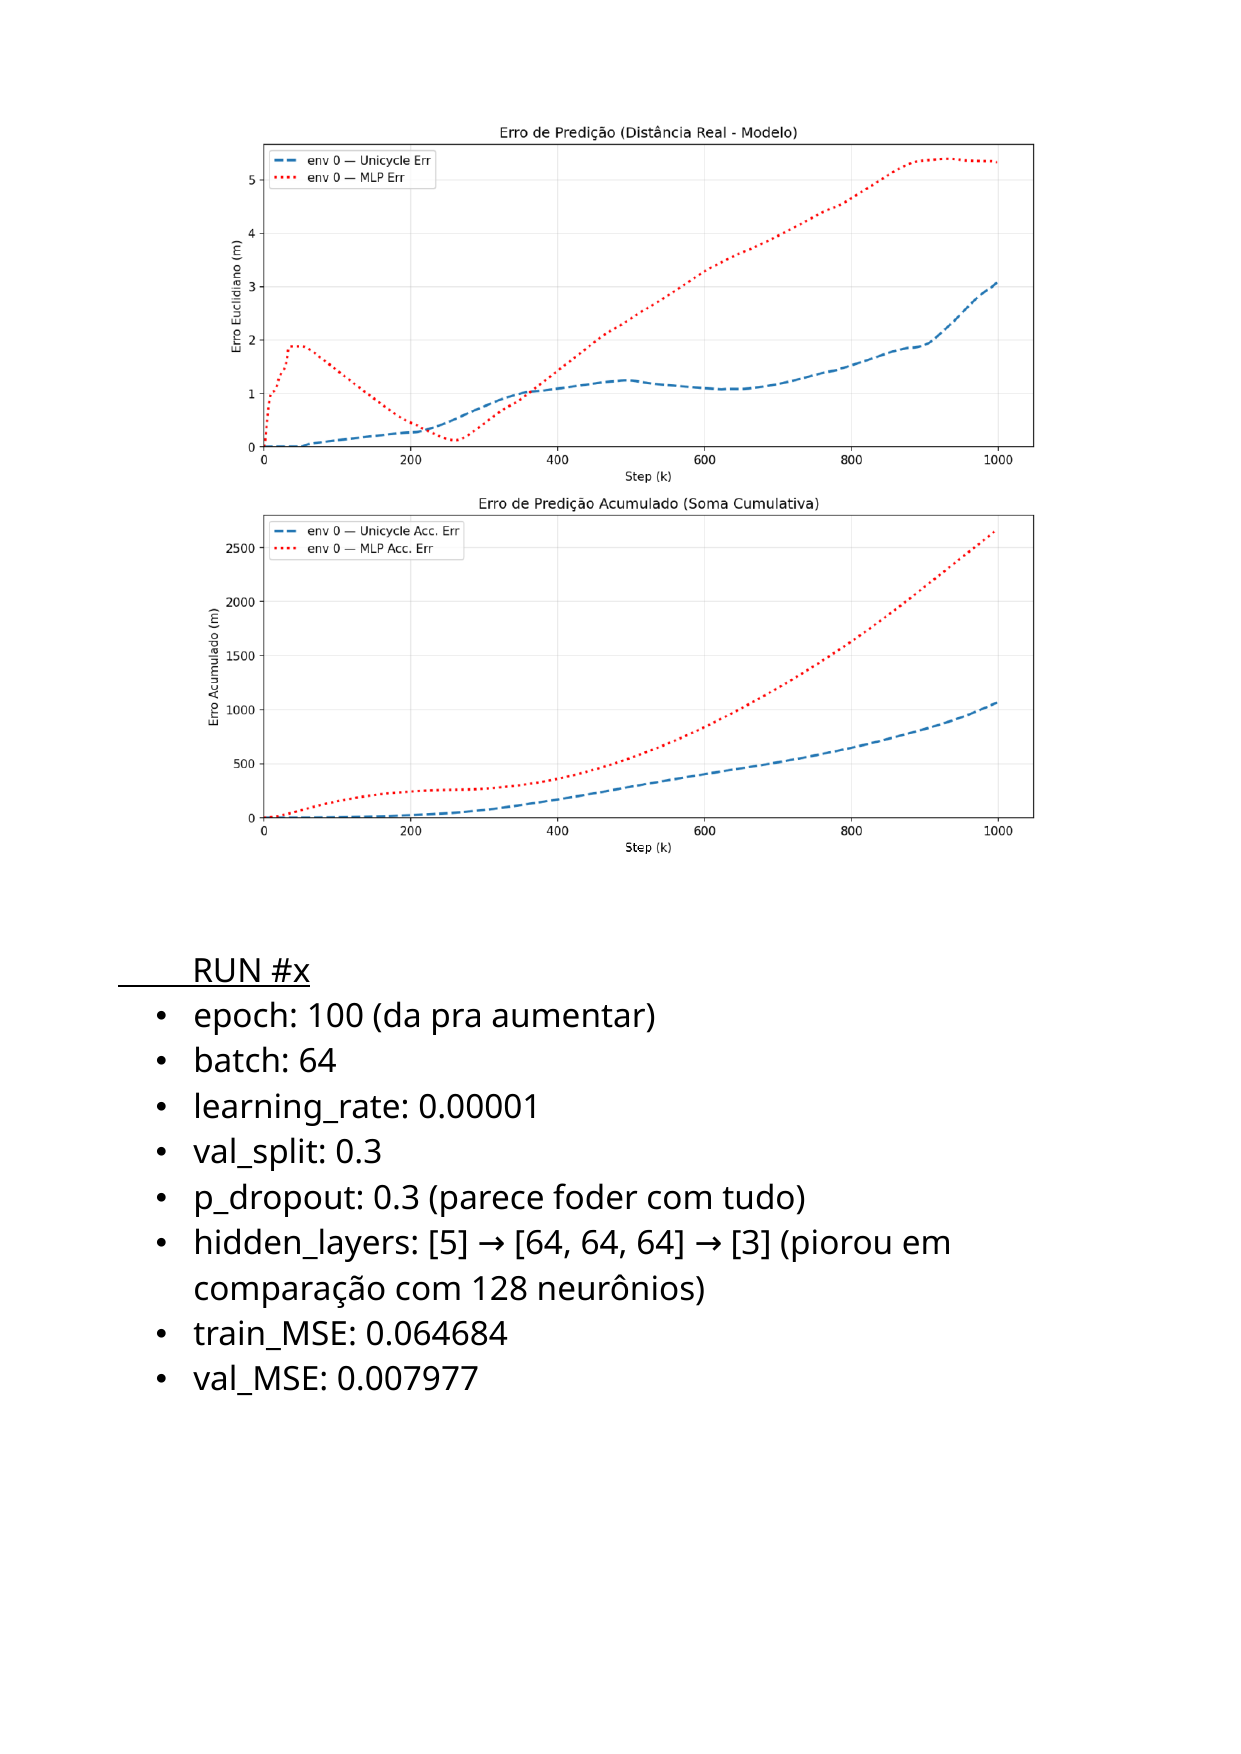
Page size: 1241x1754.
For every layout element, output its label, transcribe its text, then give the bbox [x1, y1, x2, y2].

list hidden_layers: [5] → [64, 64, 64] → [3] (piorou em comparação com 128 neurônios) [156, 1219, 1122, 1310]
list val_split: 0.3 [156, 1128, 1122, 1173]
list learning_rate: 0.00001 [156, 1083, 1122, 1128]
picture [202, 118, 1038, 856]
text RUN #x [118, 946, 1122, 992]
list train_MSE: 0.064684 [156, 1310, 1122, 1355]
list epoch: 100 (da pra aumentar) [156, 992, 1122, 1037]
list p_dropout: 0.3 (parece foder com tudo) [156, 1173, 1122, 1219]
list val_MSE: 0.007977 [156, 1355, 1122, 1401]
list batch: 64 [156, 1037, 1122, 1083]
